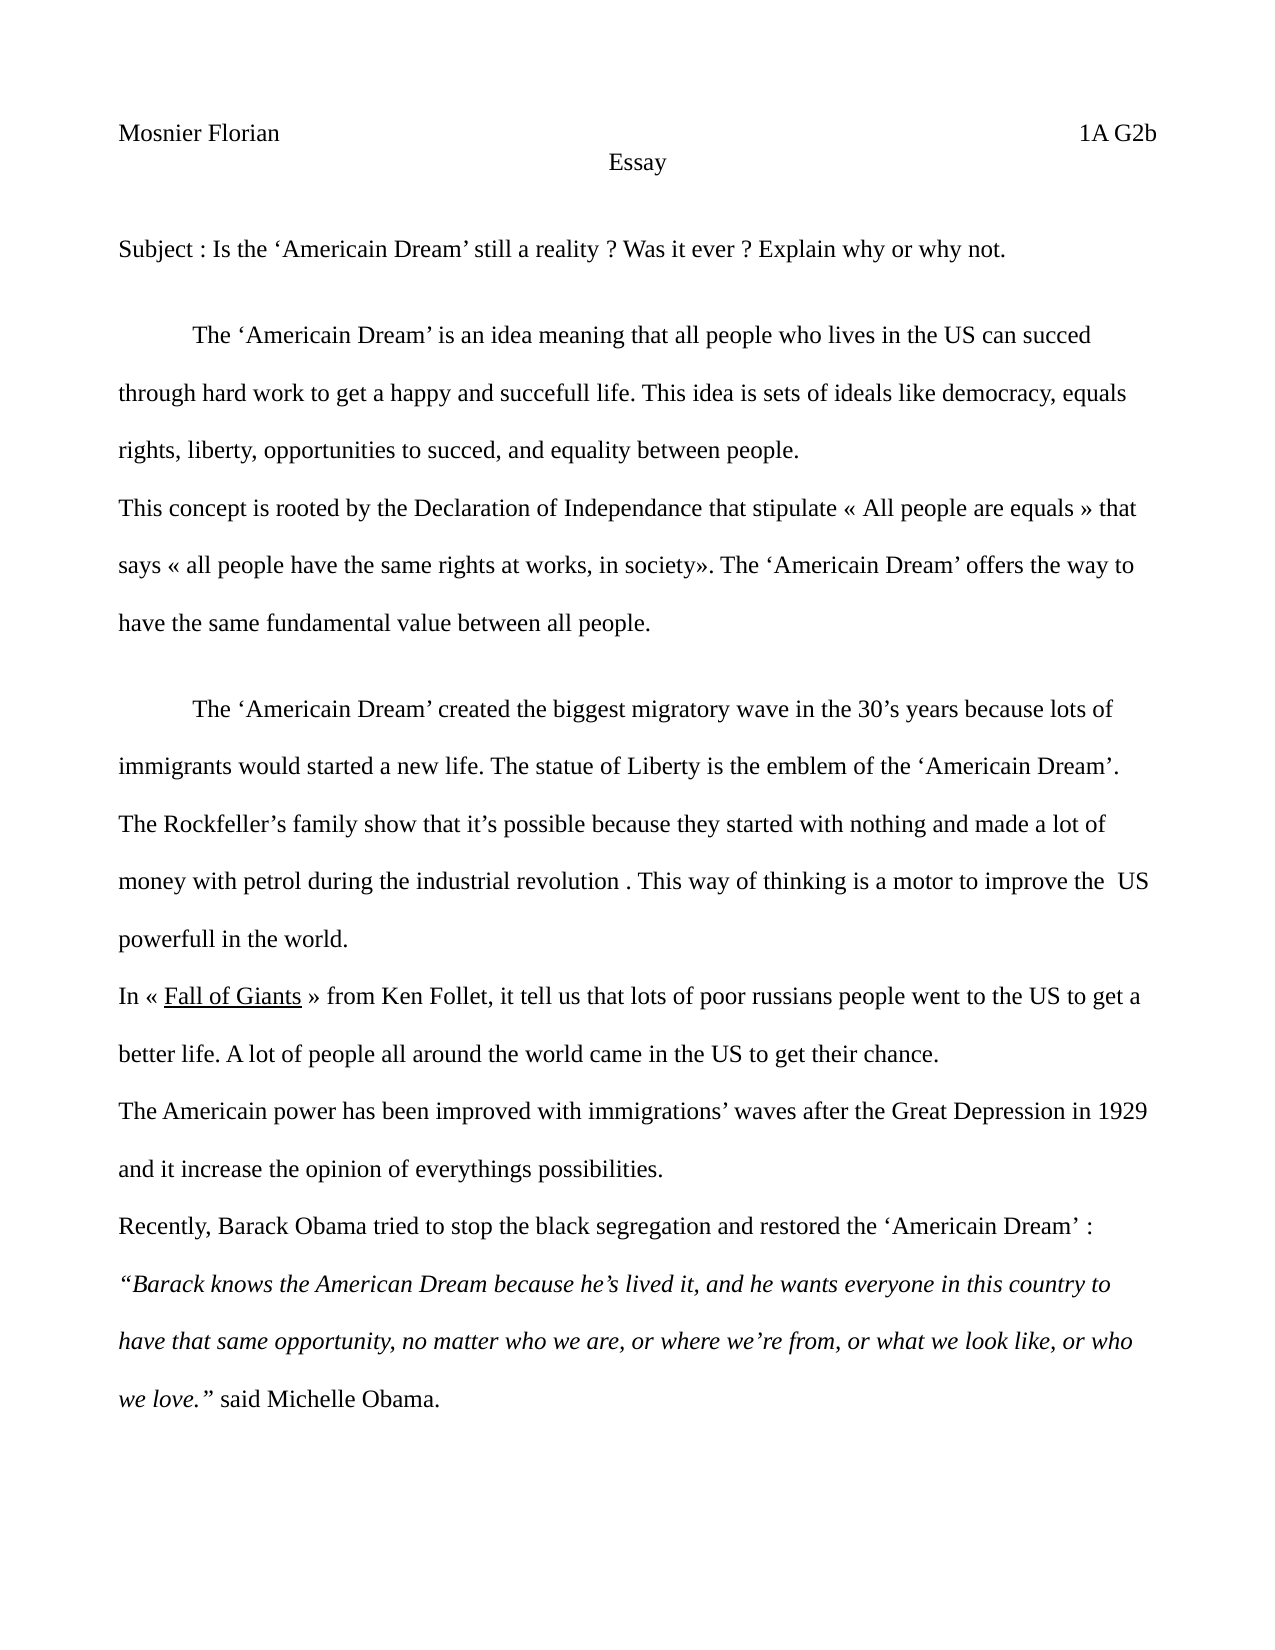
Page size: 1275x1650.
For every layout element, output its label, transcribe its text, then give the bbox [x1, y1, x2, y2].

text The Rockfeller’s family show that it’s possible because they started with nothing and made a lot of money with petrol during the industrial revolution . This way of thinking is a motor to improve the US powerfull in the world. [118, 809, 1157, 953]
text This concept is rooted by the Declaration of Independance that stipulate « All people are equals » that says « all people have the same rights at works, in society». The ‘Americain Dream’ offers the way to have the same fundamental value between all people. [118, 493, 1157, 636]
text Recently, Barack Obama tried to stop the black segregation and restored the ‘Americain Dream’ : “Barack knows the American Dream because he’s lived it, and he wants everyone in this country to have that same opportunity, no matter who we are, or where we’re from, or what we look like, or who we love.” said Michelle Obama. [118, 1211, 1157, 1413]
text In « Fall of Giants » from Ken Follet, it tell us that lots of poor russians people went to the US to get a better life. A lot of people all around the world came in the US to get their chance. [118, 981, 1157, 1068]
text Subject : Is the ‘Americain Dream’ still a reality ? Was it ever ? Explain why or why not. [118, 234, 1157, 263]
text The ‘Americain Dream’ created the biggest migratory wave in the 30’s years because lots of immigrants would started a new life. The statue of Liberty is the emblem of the ‘Americain Dream’. [118, 694, 1157, 780]
text The Americain power has been improved with immigrations’ waves after the Great Depression in 1929 and it increase the opinion of everythings possibilities. [118, 1096, 1157, 1183]
text The ‘Americain Dream’ is an idea meaning that all people who lives in the US can succed through hard work to get a happy and succefull life. This idea is sets of ideals like democracy, equals rights, liberty, opportunities to succed, and equality between people. [118, 320, 1157, 464]
